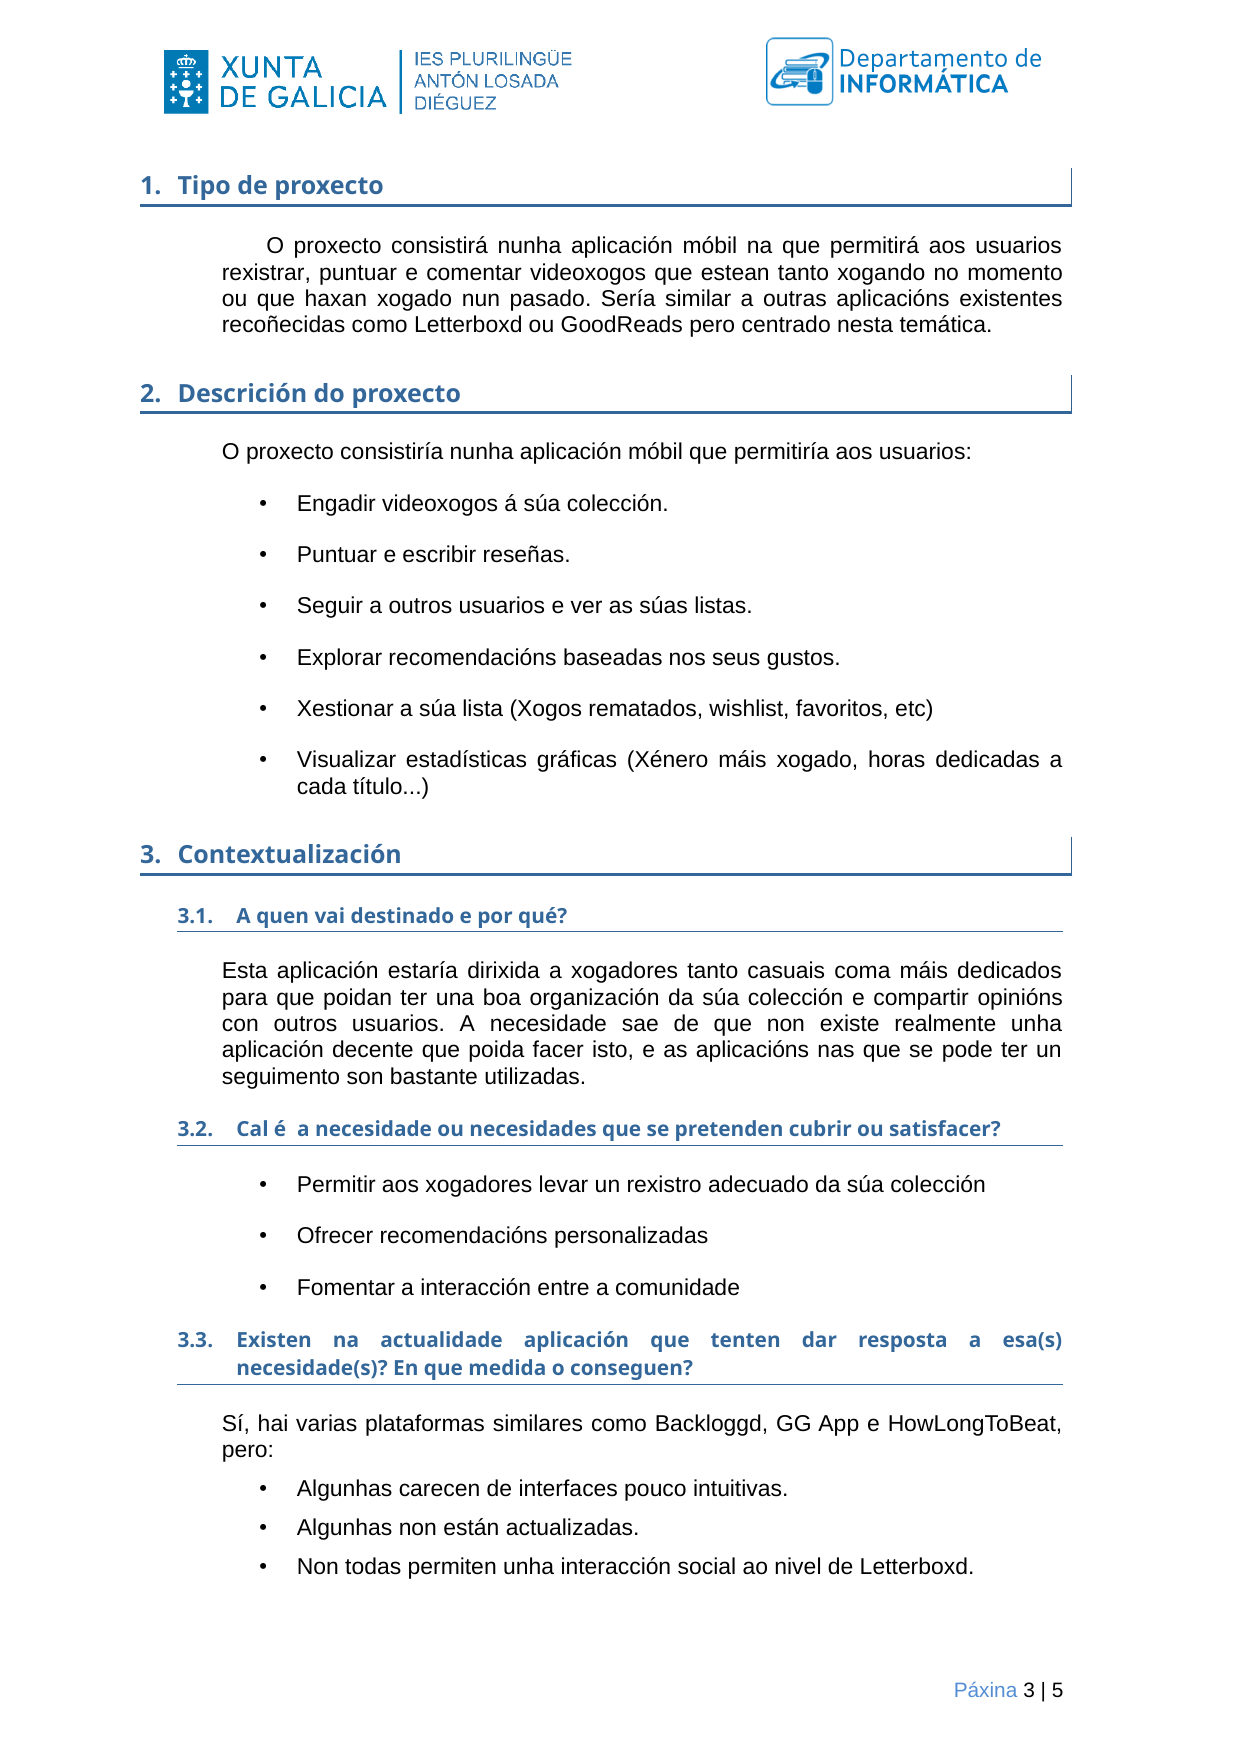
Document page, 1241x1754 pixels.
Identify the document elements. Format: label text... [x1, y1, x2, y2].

subtitle Descrición do proxecto [140, 375, 1071, 411]
text Esta aplicación estaría dirixida a xogadores tanto casuais coma máis dedicados para que poidan ter una boa organización da súa colección e compartir opinións con outros usuarios. A necesidade sae de que non existe realmente unha aplicación decente que poida facer isto, e as aplicacións nas que se pode ter un seguimento son bastante utilizadas. [222, 957, 1063, 1089]
list Permitir aos xogadores levar un rexistro adecuado da súa colección [259, 1171, 1063, 1197]
subtitle Tipo de proxecto [140, 168, 1071, 204]
list Explorar recomendacións baseadas nos seus gustos. [259, 644, 1063, 670]
text Sí, hai varias plataformas similares como Backloggd, GG App e HowLongToBeat, pero: [222, 1410, 1063, 1462]
list Engadir videoxogos á súa colección. [259, 489, 1063, 516]
text O proxecto consistirá nunha aplicación móbil na que permitirá aos usuarios rexistrar, puntuar e comentar videoxogos que estean tanto xogando no momento ou que haxan xogado nun pasado. Sería similar a outras aplicacións existentes recoñecidas como Letterboxd ou GoodReads pero centrado nesta temática. [222, 232, 1063, 337]
subtitle Contextualización [140, 837, 1071, 873]
subtitle Cal é a necesidade ou necesidades que se pretenden cubrir ou satisfacer? [177, 1114, 1063, 1145]
list Algunhas non están actualizadas. [259, 1514, 1063, 1540]
list Non todas permiten unha interacción social ao nivel de Letterboxd. [259, 1553, 1063, 1579]
subtitle A quen vai destinado e por qué? [177, 901, 1063, 931]
list Puntuar e escribir reseñas. [259, 541, 1063, 567]
text O proxecto consistiría nunha aplicación móbil que permitiría aos usuarios: [222, 438, 1063, 464]
list Seguir a outros usuarios e ver as súas listas. [259, 592, 1063, 619]
subtitle Existen na actualidade aplicación que tenten dar resposta a esa(s) necesidade(s)? En que medida o conseguen? [177, 1325, 1063, 1384]
list Ofrecer recomendacións personalizadas [259, 1222, 1063, 1248]
picture [758, 28, 1052, 122]
list Algunhas carecen de interfaces pouco intuitivas. [259, 1475, 1063, 1501]
picture [154, 36, 581, 125]
list Xestionar a súa lista (Xogos rematados, wishlist, favoritos, etc) [259, 695, 1063, 721]
list Fomentar a interacción entre a comunidade [259, 1273, 1063, 1300]
list Visualizar estadísticas gráficas (Xénero máis xogado, horas dedicadas a cada título...) [259, 746, 1063, 799]
